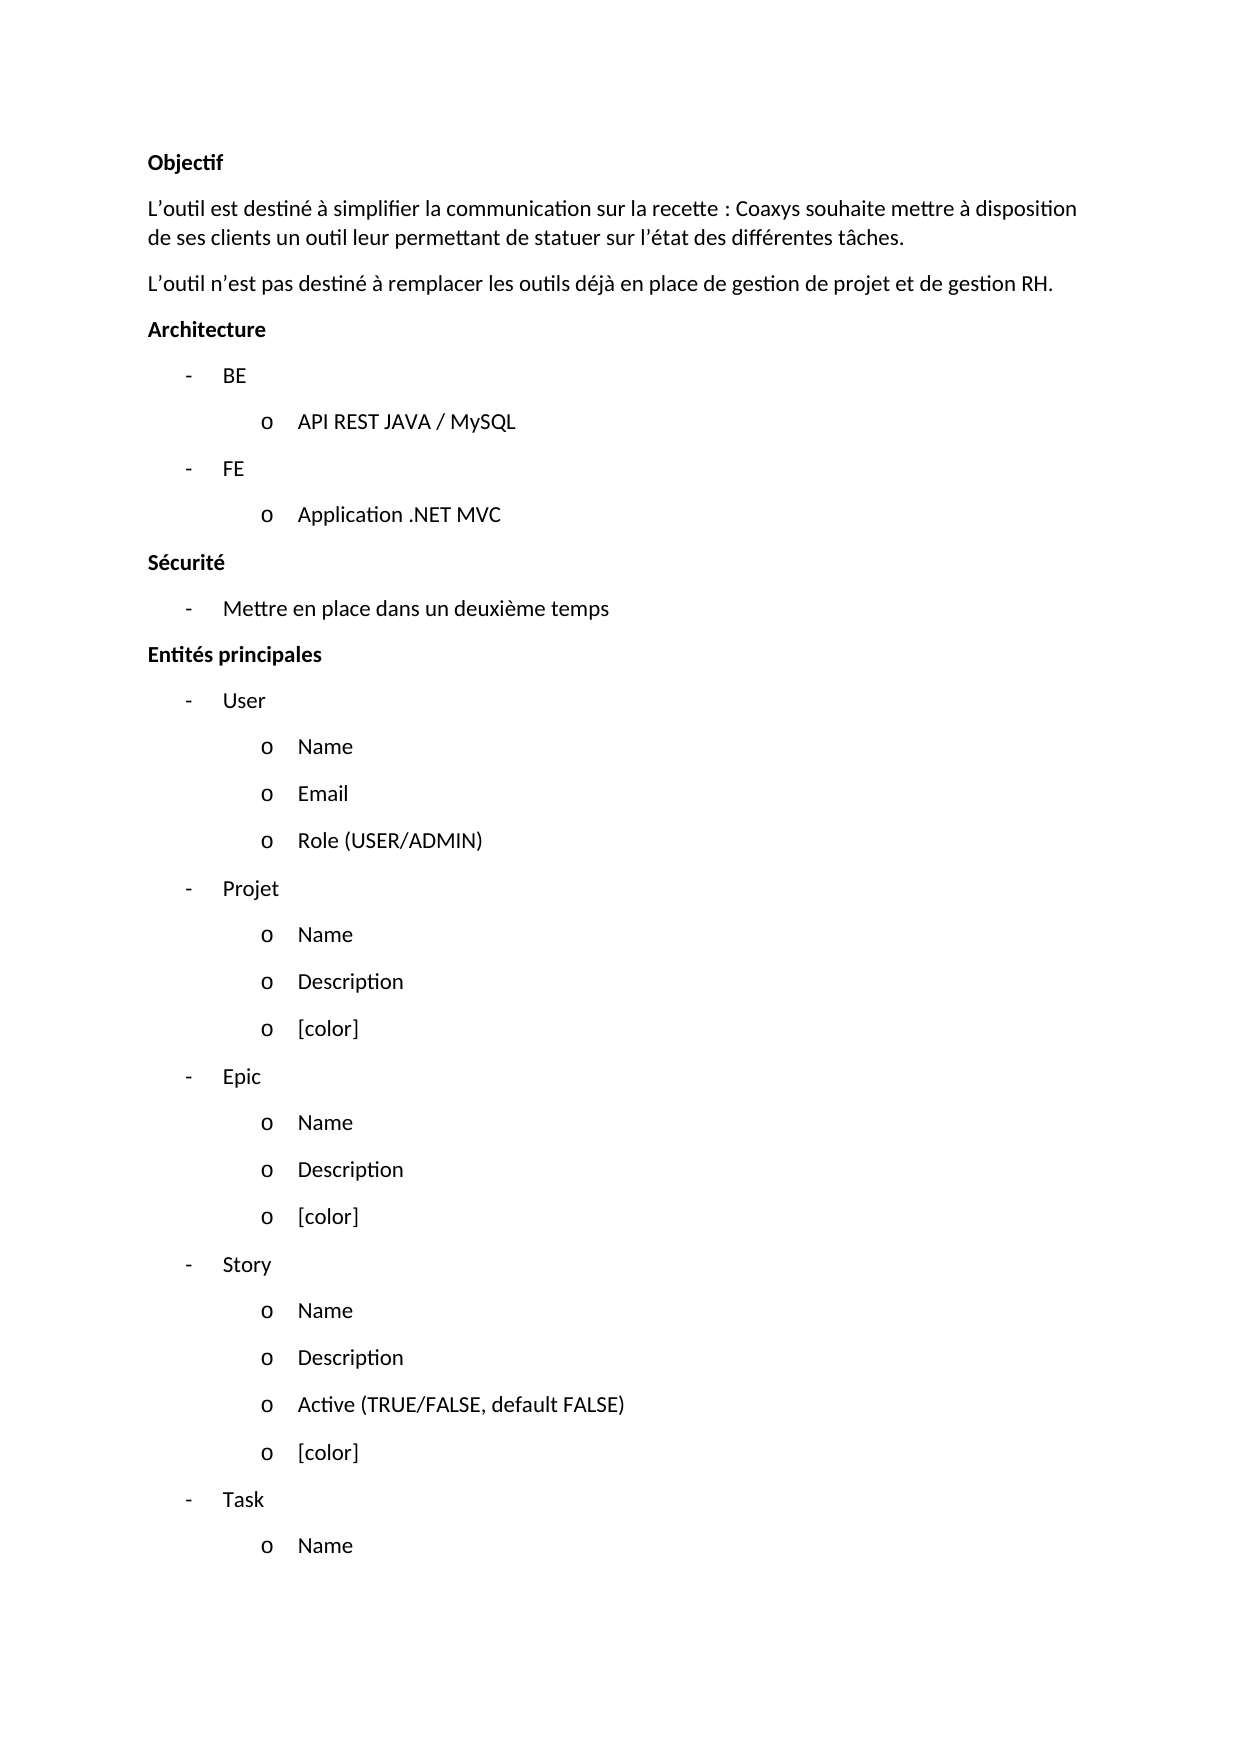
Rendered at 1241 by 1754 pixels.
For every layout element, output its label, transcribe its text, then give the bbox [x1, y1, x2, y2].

list FE [185, 454, 1093, 482]
list Description [260, 1155, 1093, 1184]
list [color] [260, 1202, 1093, 1232]
list Application .NET MVC [260, 501, 1093, 530]
text L’outil n’est pas destiné à remplacer les outils déjà en place de gestion de projet et de gestion RH. [148, 269, 1093, 297]
text L’outil est destiné à simplifier la communication sur la recette : Coaxys souhaite mettre à disposition de ses clients un outil leur permettant de statuer sur l’état des différentes tâches. [148, 194, 1093, 251]
text Entités principales [148, 640, 1093, 668]
list User [185, 686, 1093, 714]
list [color] [260, 1438, 1093, 1467]
list Name [260, 920, 1093, 949]
list Description [260, 967, 1093, 996]
list Name [260, 732, 1093, 761]
list Name [260, 1296, 1093, 1325]
list Mettre en place dans un deuxième temps [185, 594, 1093, 622]
list Email [260, 779, 1093, 808]
text Objectif [148, 148, 1093, 176]
text Sécurité [148, 548, 1093, 576]
list Epic [185, 1062, 1093, 1090]
list Projet [185, 874, 1093, 902]
list BE [185, 361, 1093, 389]
list Active (TRUE/FALSE, default FALSE) [260, 1390, 1093, 1419]
list [color] [260, 1014, 1093, 1044]
list Description [260, 1343, 1093, 1372]
list Name [260, 1531, 1093, 1560]
text Architecture [148, 315, 1093, 343]
list API REST JAVA / MySQL [260, 407, 1093, 436]
list Name [260, 1108, 1093, 1137]
list Task [185, 1485, 1093, 1513]
list Role (USER/ADMIN) [260, 827, 1093, 856]
list Story [185, 1250, 1093, 1278]
